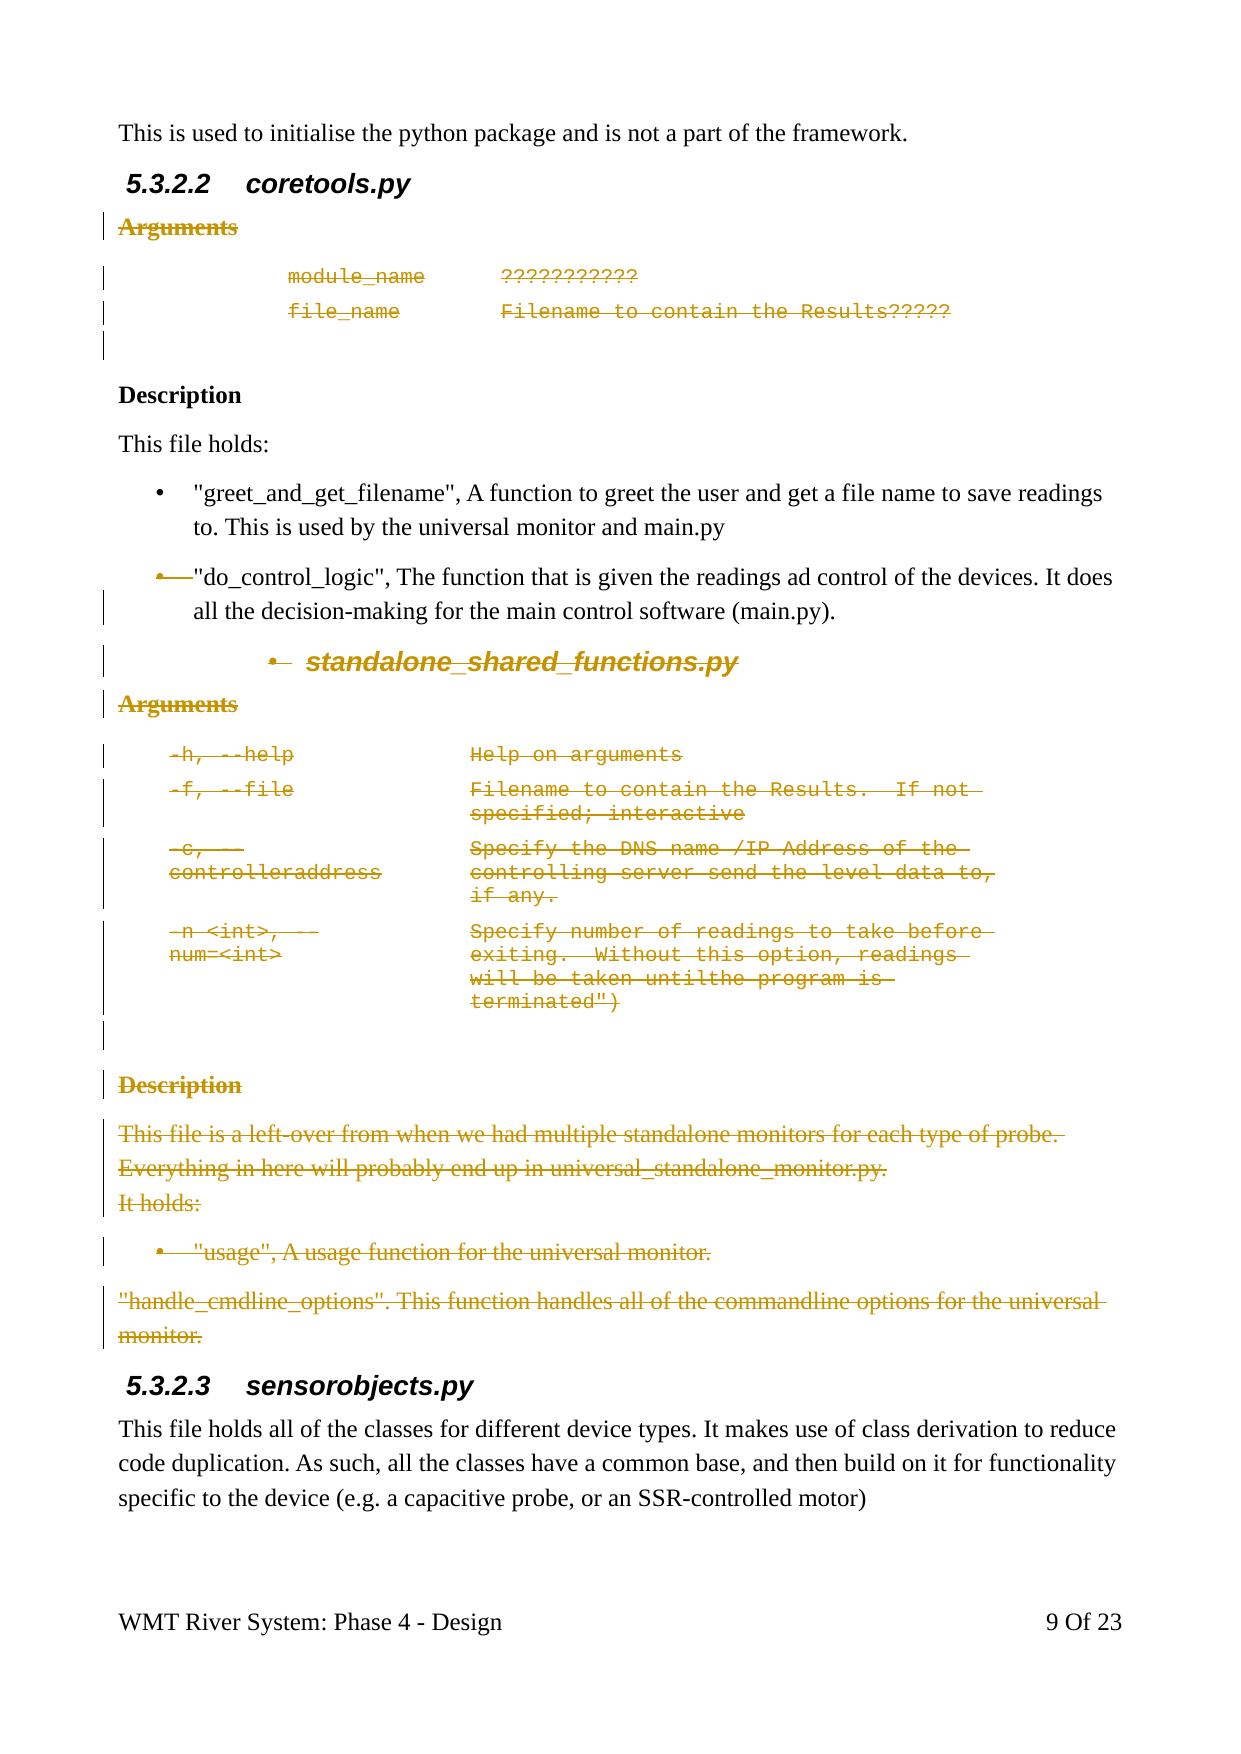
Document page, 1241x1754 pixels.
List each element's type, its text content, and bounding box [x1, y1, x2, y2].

subtitle sensorobjects.py [118, 1370, 1122, 1402]
list "do_control_logic", The function that is given the readings ad control of the devices. It does all the decision-making for the main control software (main.py). [156, 562, 1122, 625]
subtitle Description [118, 380, 1122, 409]
text This file holds all of the classes for different device types. It makes use of class derivation to reduce code duplication. As such, all the classes have a common base, and then build on it for functionality specific to the device (e.g. a capacitive probe, or an SSR-controlled motor) [118, 1414, 1122, 1512]
subtitle coretools.py [118, 167, 1122, 199]
text This file holds: [118, 429, 1122, 458]
list "greet_and_get_filename", A function to greet the user and get a file name to save readings to. This is used by the universal monitor and main.py [156, 478, 1122, 541]
text This is used to initialise the python package and is not a part of the framework. [118, 118, 1122, 147]
